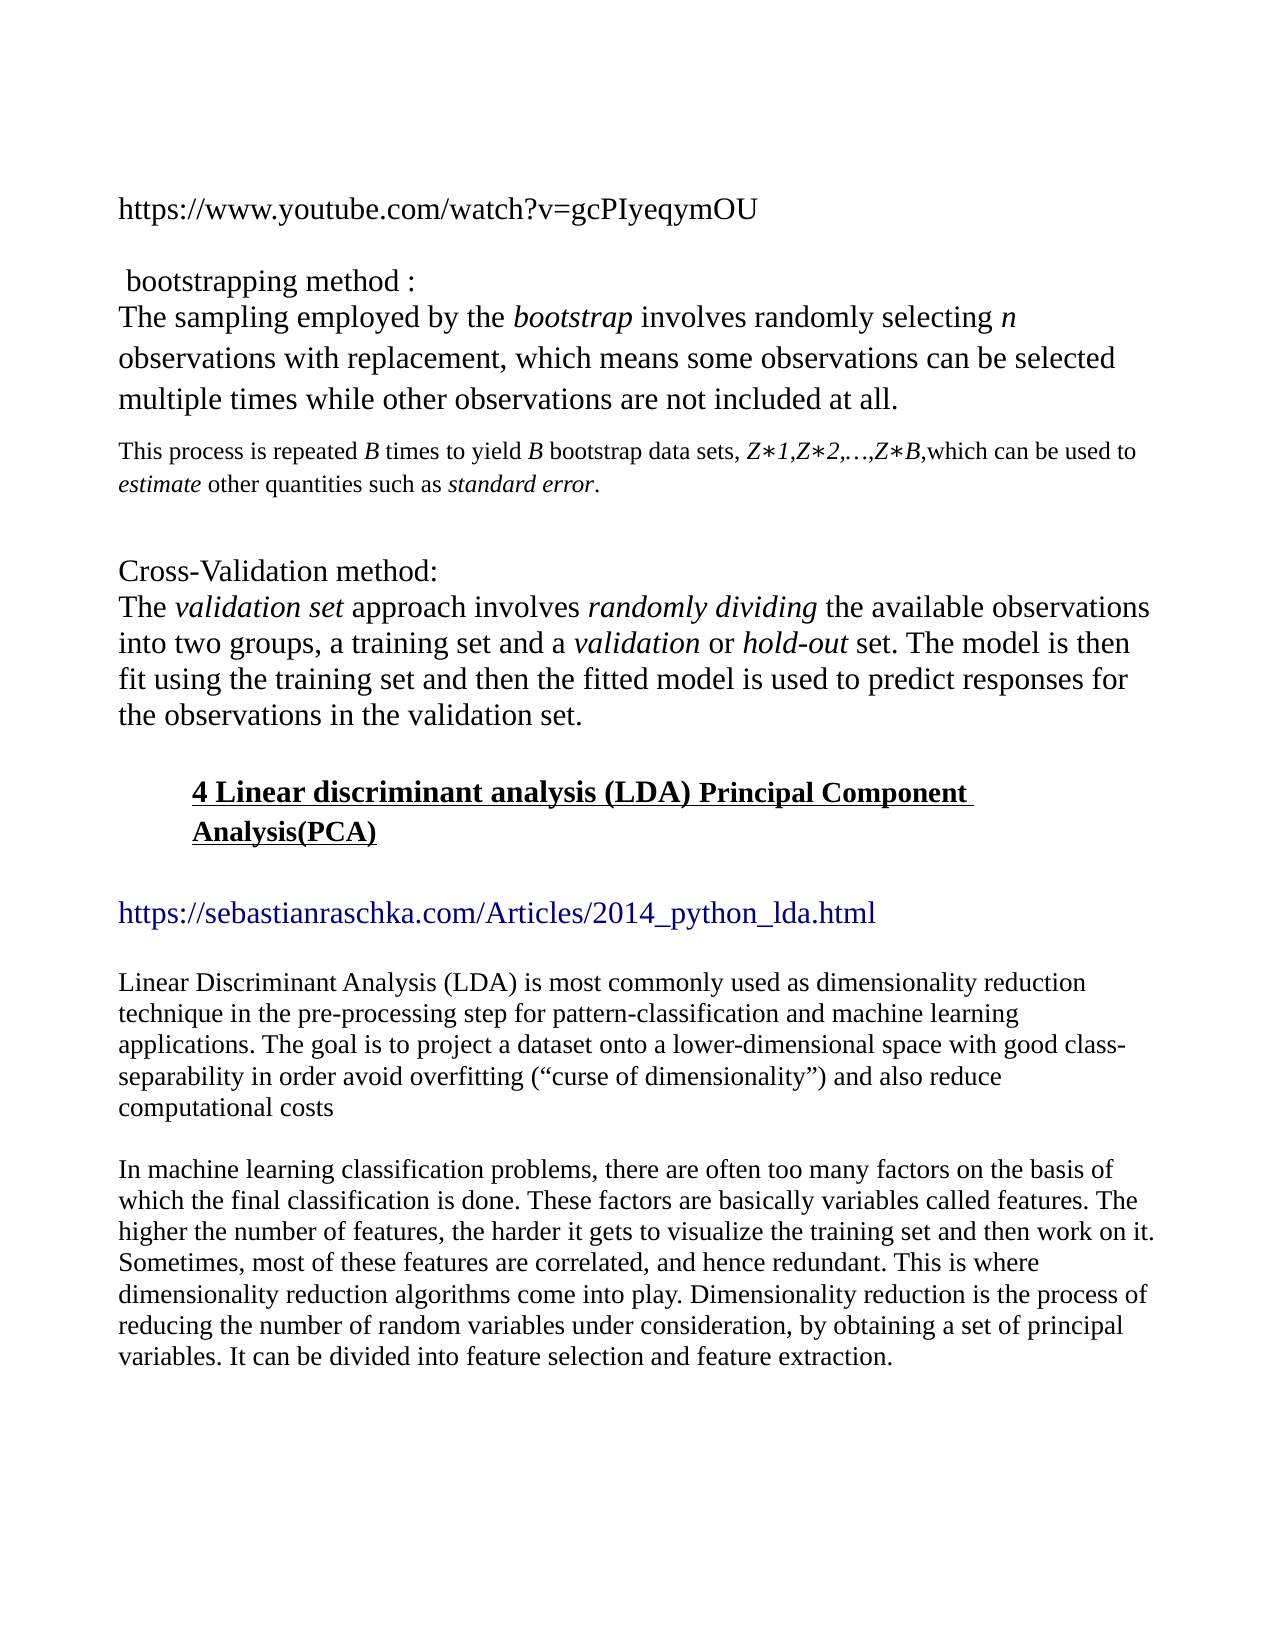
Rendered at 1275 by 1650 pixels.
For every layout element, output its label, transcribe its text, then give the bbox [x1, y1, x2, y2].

text bootstrapping method : [118, 262, 1157, 298]
text In machine learning classification problems, there are often too many factors on the basis of which the final classification is done. These factors are basically variables called features. The higher the number of features, the harder it gets to visualize the training set and then work on it. Sometimes, most of these features are correlated, and hence redundant. This is where dimensionality reduction algorithms come into play. Dimensionality reduction is the process of reducing the number of random variables under consideration, by obtaining a set of principal variables. It can be divided into feature selection and feature extraction. [118, 1153, 1157, 1371]
text https://www.youtube.com/watch?v=gcPIyeqymOU [118, 190, 1157, 226]
text https://sebastianraschka.com/Articles/2014_python_lda.html [118, 894, 1157, 930]
text Linear Discriminant Analysis (LDA) is most commonly used as dimensionality reduction technique in the pre-processing step for pattern-classification and machine learning applications. The goal is to project a dataset onto a lower-dimensional space with good class-separability in order avoid overfitting (“curse of dimensionality”) and also reduce computational costs [118, 966, 1157, 1122]
text This process is repeated B times to yield B bootstrap data sets, Z∗1,Z∗2,…,Z∗B,which can be used to estimate other quantities such as standard error. [118, 436, 1157, 498]
text The sampling employed by the bootstrap involves randomly selecting n observations with replacement, which means some observations can be selected multiple times while other observations are not included at all. [118, 298, 1157, 416]
text Cross-Validation method: [118, 553, 1157, 589]
list 4 Linear discriminant analysis (LDA) Principal Component Analysis(PCA) [162, 774, 1157, 848]
text The validation set approach involves randomly dividing the available observations into two groups, a training set and a validation or hold-out set. The model is then fit using the training set and then the fitted model is used to predict responses for the observations in the validation set. [118, 589, 1157, 732]
